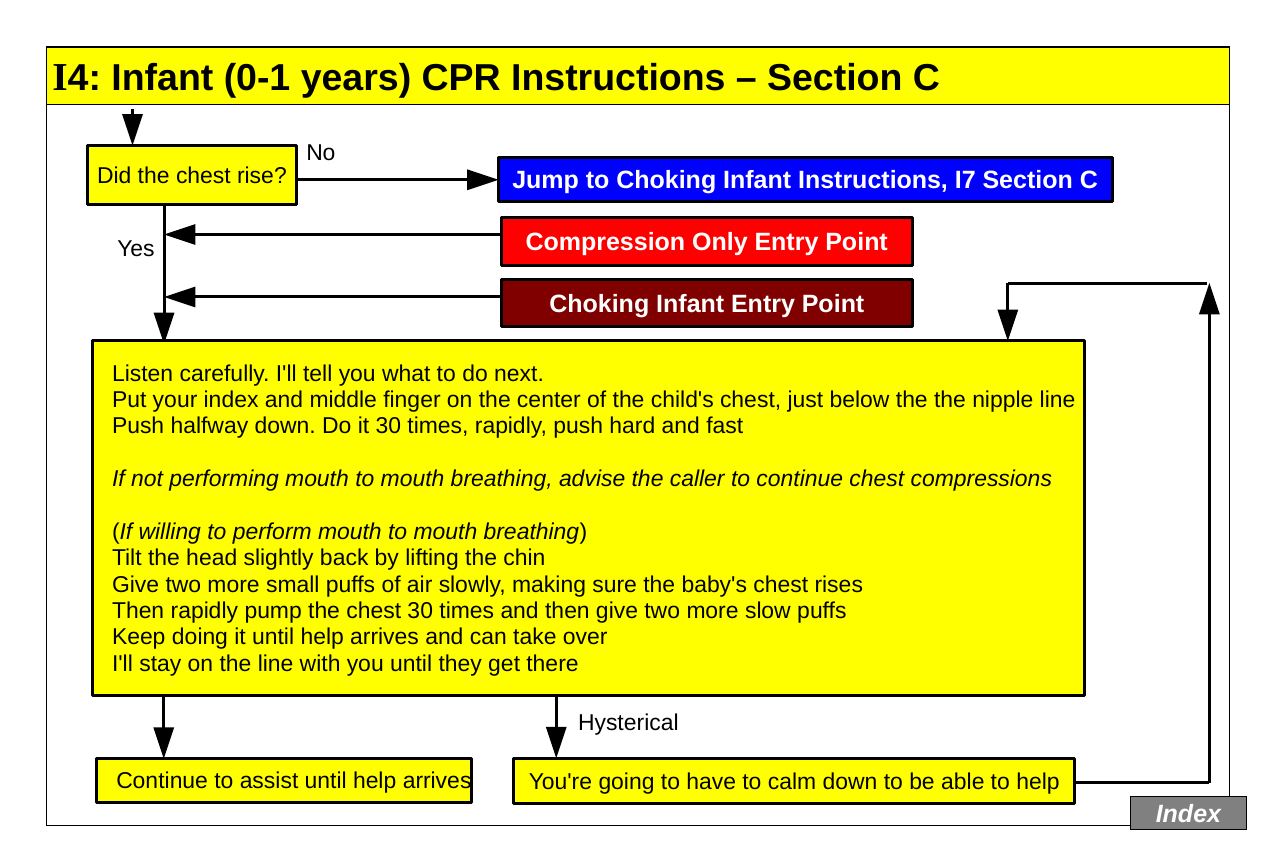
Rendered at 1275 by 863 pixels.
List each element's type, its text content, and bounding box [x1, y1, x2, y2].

table_cell [47, 105, 1229, 825]
table_header I4: Infant (0-1 years) CPR Instructions – Section C [47, 48, 1229, 104]
